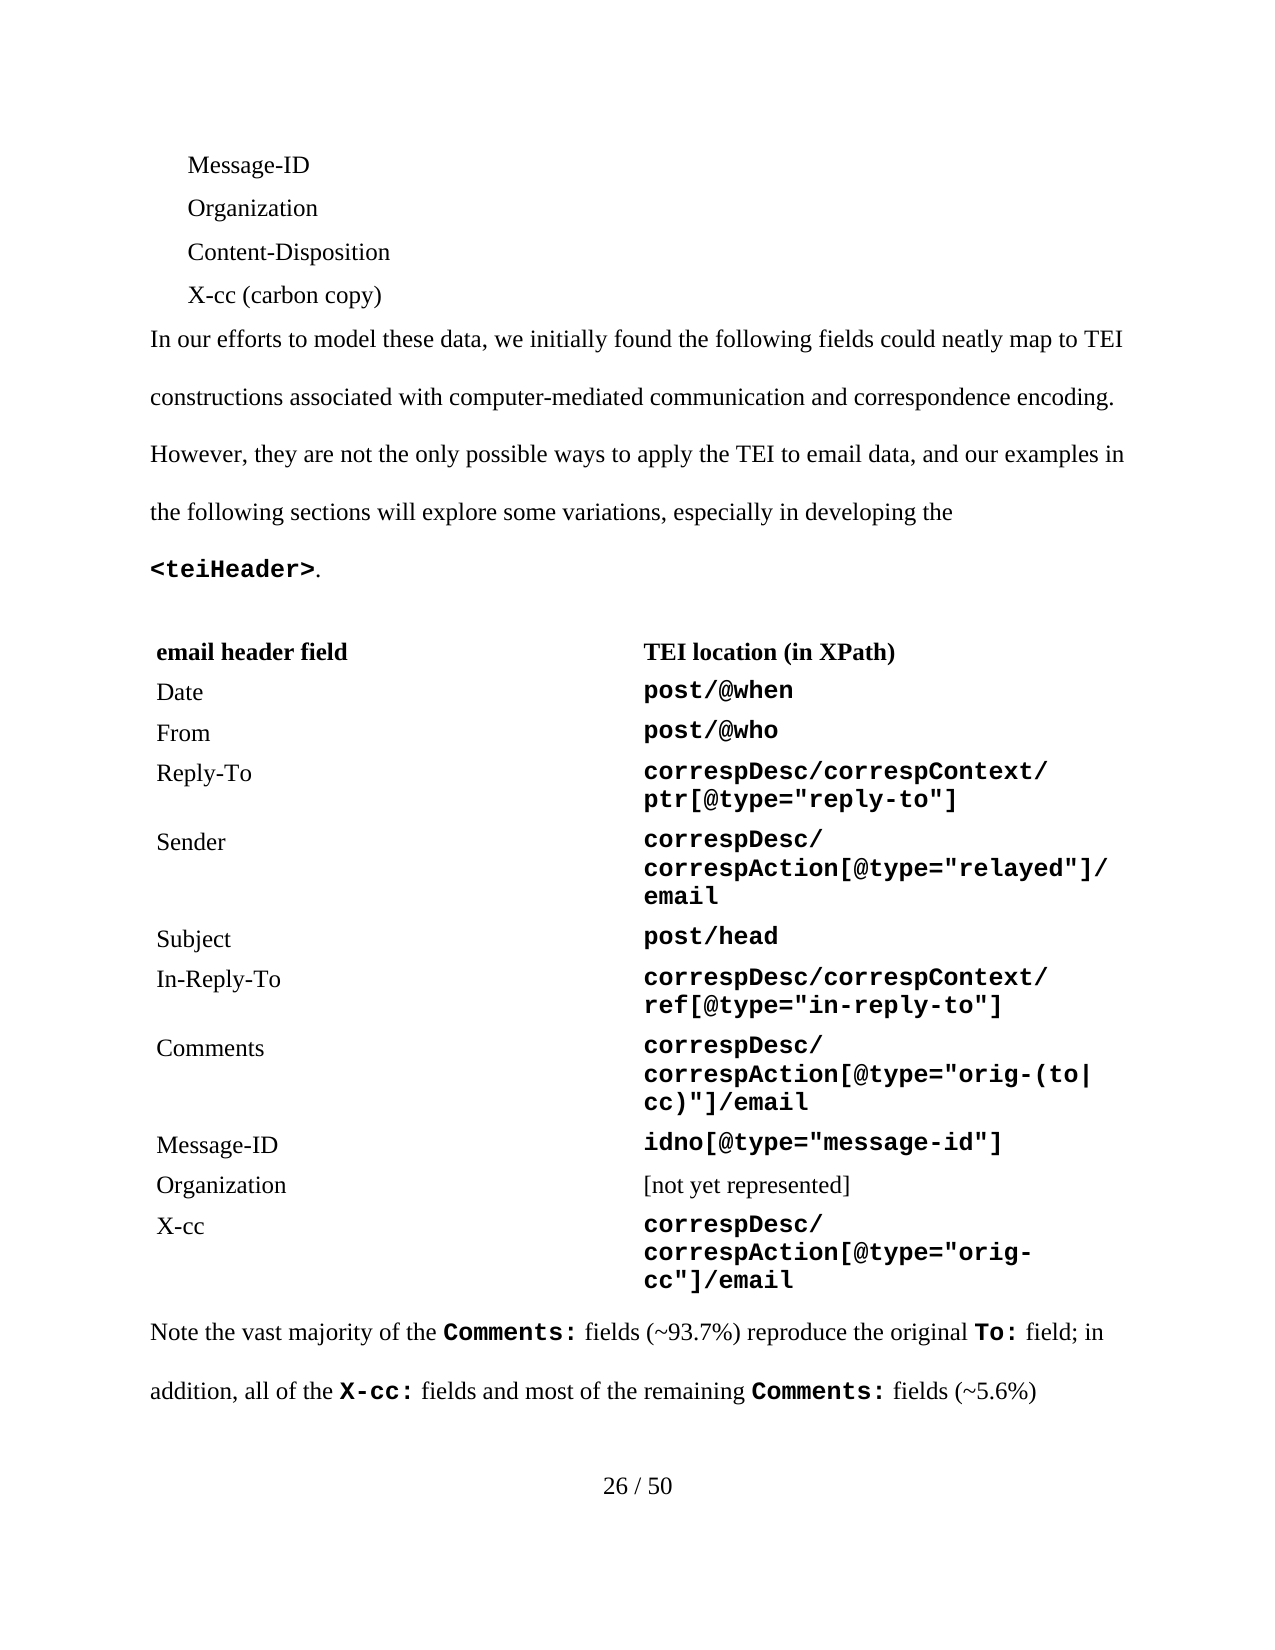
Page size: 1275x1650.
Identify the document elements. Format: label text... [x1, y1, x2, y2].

list Organization [187, 193, 1125, 222]
table_cell Organization [150, 1165, 637, 1205]
list Content-Disposition [187, 237, 1125, 266]
table_cell correspDesc/correspAction[@type="orig-(to|cc)"]/email [638, 1027, 1125, 1124]
table_cell X-cc [150, 1205, 637, 1302]
table_cell [not yet represented] [638, 1165, 1125, 1205]
table_cell post/@who [638, 712, 1125, 752]
text Note the vast majority of the Comments: fields (~93.7%) reproduce the original To: field; in addition, all of the X-cc: fields and most of the remaining Comments: fields (~5.6%) [150, 1317, 1125, 1407]
table_cell correspDesc/correspContext/ref[@type="in-reply-to"] [638, 959, 1125, 1027]
list Message-ID [187, 150, 1125, 179]
table_cell correspDesc/correspAction[@type="relayed"]/email [638, 821, 1125, 918]
table_header email header field [150, 631, 637, 671]
table_cell Comments [150, 1027, 637, 1124]
table_cell Sender [150, 821, 637, 918]
text In our efforts to model these data, we initially found the following fields could neatly map to TEI constructions associated with computer-mediated communication and correspondence encoding. However, they are not the only possible ways to apply the TEI to email data, and our examples in the following sections will explore some variations, especially in developing the <teiHeader>. [150, 324, 1125, 585]
table_cell correspDesc/correspContext/ptr[@type="reply-to"] [638, 753, 1125, 821]
table_cell post/@when [638, 671, 1125, 712]
table_cell Subject [150, 918, 637, 958]
table_cell Date [150, 671, 637, 712]
table_cell correspDesc/correspAction[@type="orig-cc"]/email [638, 1205, 1125, 1302]
table_cell From [150, 712, 637, 752]
table_cell idno[@type="message-id"] [638, 1124, 1125, 1164]
table_cell post/head [638, 918, 1125, 958]
list X-cc (carbon copy) [187, 281, 1125, 309]
table_cell In-Reply-To [150, 959, 637, 1027]
table_cell Message-ID [150, 1124, 637, 1164]
table_header TEI location (in XPath) [638, 631, 1125, 671]
table_cell Reply-To [150, 753, 637, 821]
